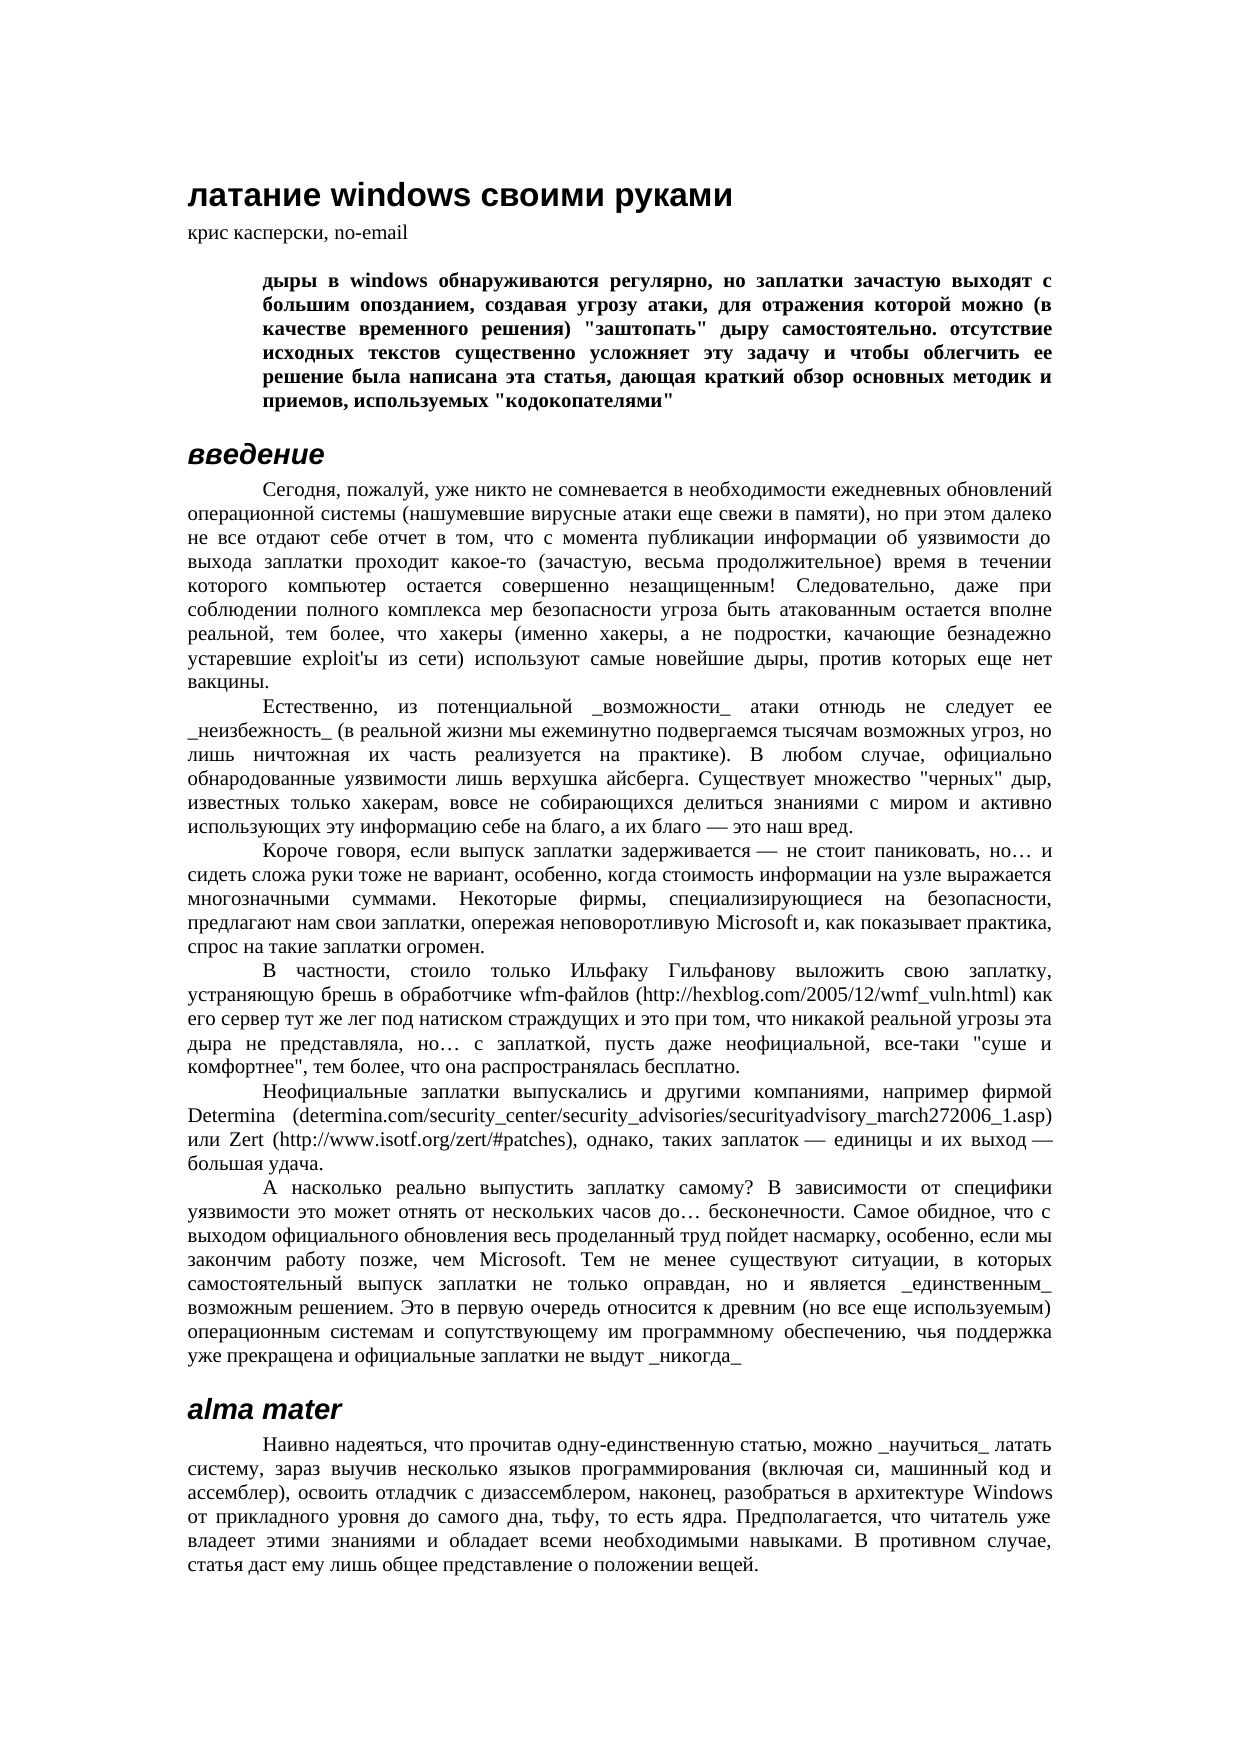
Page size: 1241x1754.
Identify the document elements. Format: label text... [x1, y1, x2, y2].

text Сегодня, пожалуй, уже никто не сомневается в необходимости ежедневных обновлений операционной системы (нашумевшие вирусные атаки еще свежи в памяти), но при этом далеко не все отдают себе отчет в том, что с момента публикации информации об уязвимости до выхода заплатки проходит какое-то (зачастую, весьма продолжительное) время в течении которого компьютер остается совершенно незащищенным! Следовательно, даже при соблюдении полного комплекса мер безопасности угроза быть атакованным остается вполне реальной, тем более, что хакеры (именно хакеры, а не подростки, качающие безнадежно устаревшие exploit'ы из сети) используют самые новейшие дыры, против которых еще нет вакцины. [187, 477, 1053, 693]
text В частности, стоило только Ильфаку Гильфанову выложить свою заплатку, устраняющую брешь в обработчике wfm-файлов (http://hexblog.com/2005/12/wmf_vuln.html) как его сервер тут же лег под натиском страждущих и это при том, что никакой реальной угрозы эта дыра не представляла, но… с заплаткой, пусть даже неофициальной, все-таки "суше и комфортнее", тем более, что она распространялась бесплатно. [187, 958, 1053, 1078]
text Неофициальные заплатки выпускались и другими компаниями, например фирмой Determina (determina.com/security_center/security_advisories/securityadvisory_march272006_1.asp) или Zert (http://www.isotf.org/zert/#patches), однако, таких заплаток — единицы и их выход — большая удача. [187, 1078, 1053, 1175]
text А насколько реально выпустить заплатку самому? В зависимости от специфики уязвимости это может отнять от нескольких часов до… бесконечности. Самое обидное, что с выходом официального обновления весь проделанный труд пойдет насмарку, особенно, если мы закончим работу позже, чем Microsoft. Тем не менее существуют ситуации, в которых самостоятельный выпуск заплатки не только оправдан, но и является _единственным_ возможным решением. Это в первую очередь относится к древним (но все еще используемым) операционным системам и сопутствующему им программному обеспечению, чья поддержка уже прекращена и официальные заплатки не выдут _никогда_ [187, 1175, 1053, 1367]
text крис касперски, no-email [187, 220, 1053, 244]
subtitle введение [187, 437, 1053, 471]
text дыры в windows обнаруживаются регулярно, но заплатки зачастую выходят с большим опозданием, создавая угрозу атаки, для отражения которой можно (в качестве временного решения) "заштопать" дыру самостоятельно. отсутствие исходных текстов существенно усложняет эту задачу и чтобы облегчить ее решение была написана эта статья, дающая краткий обзор основных методик и приемов, используемых "кодокопателями" [262, 268, 1053, 412]
text Естественно, из потенциальной _возможности_ атаки отнюдь не следует ее _неизбежность_ (в реальной жизни мы ежеминутно подвергаемся тысячам возможных угроз, но лишь ничтожная их часть реализуется на практике). В любом случае, официально обнародованные уязвимости лишь верхушка айсберга. Существует множество "черных" дыр, известных только хакерам, вовсе не собирающихся делиться знаниями с миром и активно использующих эту информацию себе на благо, а их благо — это наш вред. [187, 693, 1053, 838]
subtitle латание windows своими руками [187, 175, 1053, 213]
text Наивно надеяться, что прочитав одну-единственную статью, можно _научиться_ латать систему, зараз выучив несколько языков программирования (включая си, машинный код и ассемблер), освоить отладчик с дизассемблером, наконец, разобраться в архитектуре Windows от прикладного уровня до самого дна, тьфу, то есть ядра. Предполагается, что читатель уже владеет этими знаниями и обладает всеми необходимыми навыками. В противном случае, статья даст ему лишь общее представление о положении вещей. [187, 1432, 1053, 1576]
subtitle alma mater [187, 1392, 1053, 1426]
text Короче говоря, если выпуск заплатки задерживается — не стоит паниковать, но… и сидеть сложа руки тоже не вариант, особенно, когда стоимость информации на узле выражается многозначными суммами. Некоторые фирмы, специализирующиеся на безопасности, предлагают нам свои заплатки, опережая неповоротливую Microsoft и, как показывает практика, спрос на такие заплатки огромен. [187, 838, 1053, 958]
